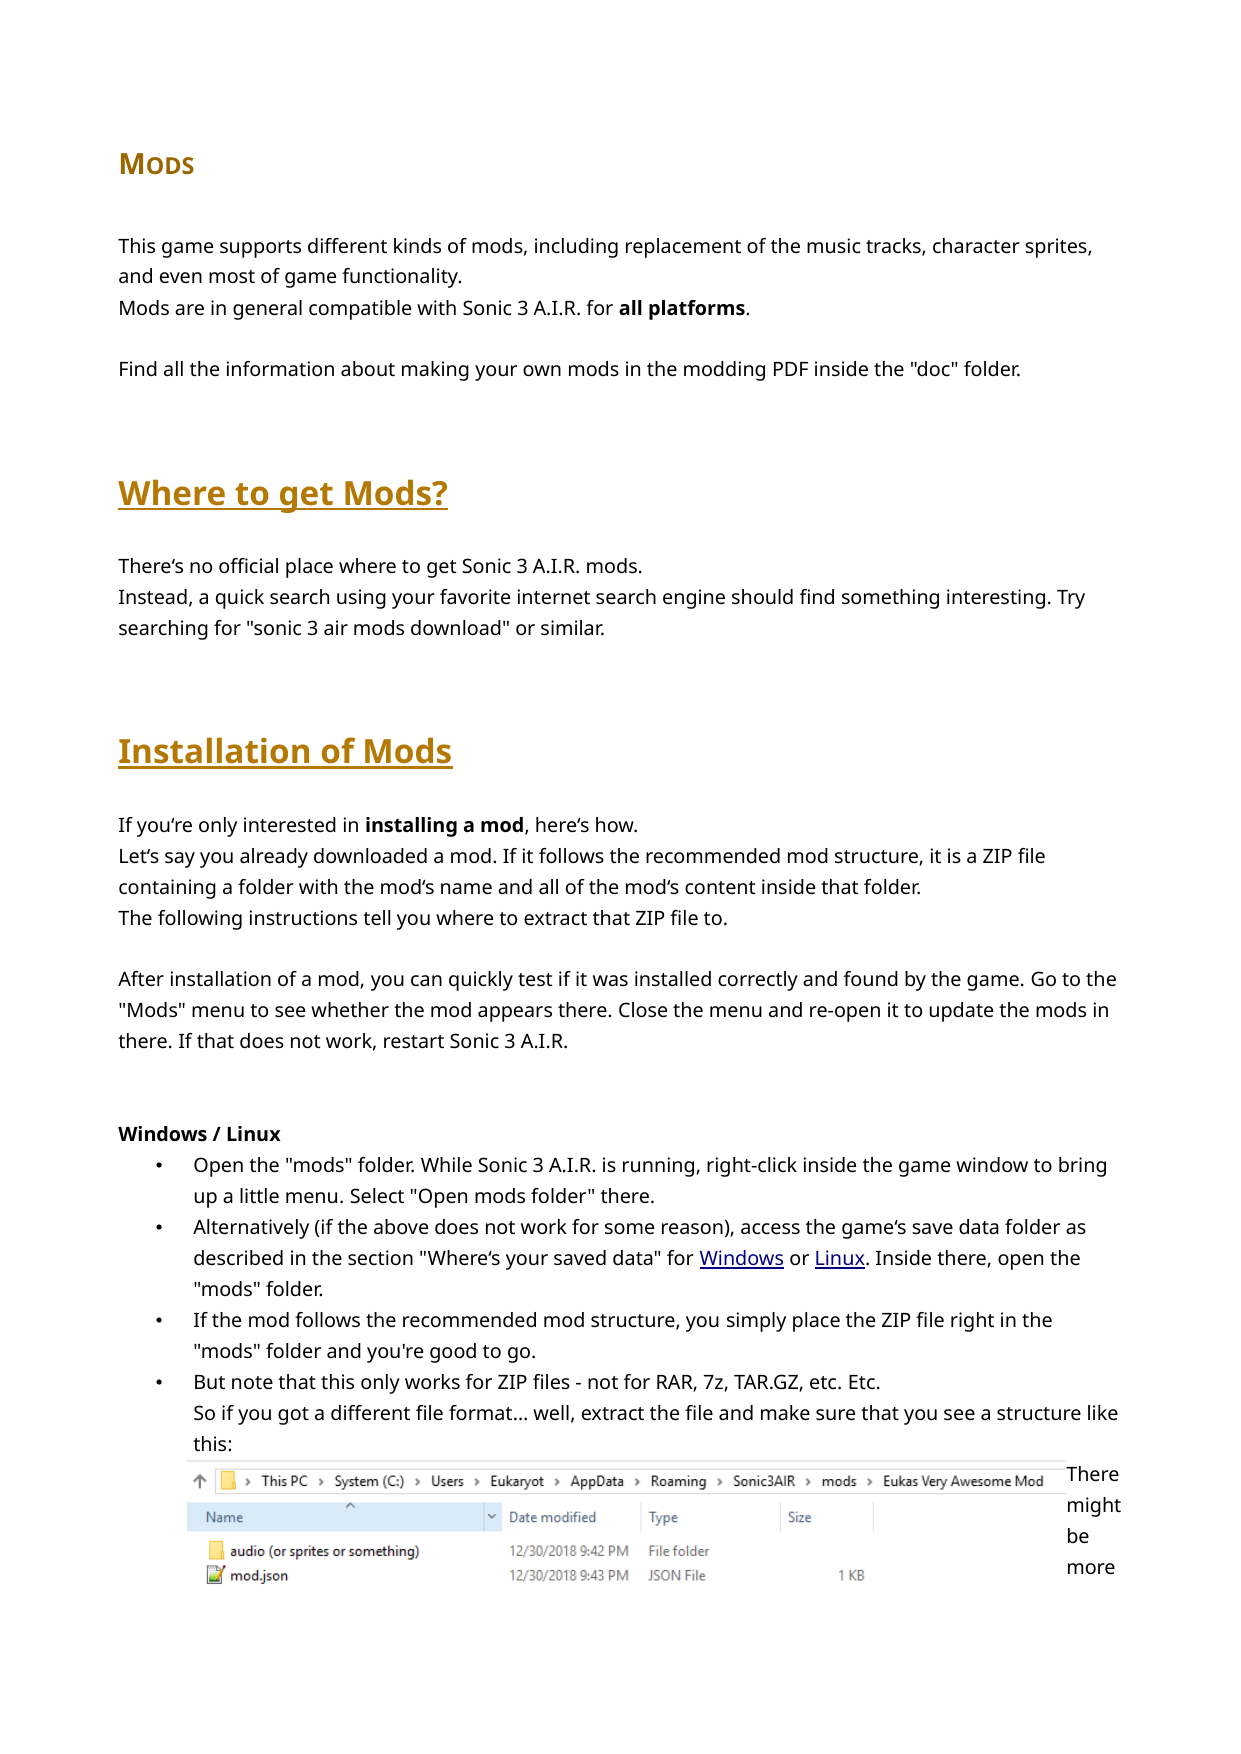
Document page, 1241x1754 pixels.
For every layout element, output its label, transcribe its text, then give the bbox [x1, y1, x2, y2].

text If you‘re only interested in installing a mod, here‘s how. [118, 811, 1122, 838]
list If the mod follows the recommended mod structure, you simply place the ZIP file right in the "mods" folder and you're good to go. [156, 1306, 1122, 1364]
list But note that this only works for ZIP files - not for RAR, 7z, TAR.GZ, etc. Etc. So if you got a different file format… well, extract the file and make sure that you see a structure like this: There might be more [156, 1368, 1122, 1581]
text Windows / Linux [118, 1120, 1122, 1147]
text Let‘s say you already downloaded a mod. If it follows the recommended mod structure, it is a ZIP file containing a folder with the mod‘s name and all of the mod‘s content inside that folder. [118, 842, 1122, 900]
text Instead, a quick search using your favorite internet search engine should find something interesting. Try searching for "sonic 3 air mods download" or similar. [118, 583, 1122, 641]
subtitle Where to get Mods? [118, 469, 1122, 515]
text Mods are in general compatible with Sonic 3 A.I.R. for all platforms. [118, 294, 1122, 321]
text After installation of a mod, you can quickly test if it was installed correctly and found by the game. Go to the "Mods" menu to see whether the mod appears there. Close the menu and re-open it to update the mods in there. If that does not work, restart Sonic 3 A.I.R. [118, 966, 1122, 1054]
picture [186, 1457, 1067, 1612]
text The following instructions tell you where to extract that ZIP file to. [118, 904, 1122, 931]
subtitle Mods [118, 143, 1122, 183]
subtitle Installation of Mods [118, 728, 1122, 773]
list Alternatively (if the above does not work for some reason), access the game‘s save data folder as described in the section "Where‘s your saved data" for Windows or Linux. Inside there, open the "mods" folder. [156, 1213, 1122, 1302]
text Find all the information about making your own mods in the modding PDF inside the "doc" folder. [118, 356, 1122, 383]
text This game supports different kinds of mods, including replacement of the music tracks, character sprites, and even most of game functionality. [118, 232, 1122, 290]
list Open the "mods" folder. While Sonic 3 A.I.R. is running, right-click inside the game window to bring up a little menu. Select "Open mods folder" there. [156, 1151, 1122, 1209]
text There‘s no official place where to get Sonic 3 A.I.R. mods. [118, 552, 1122, 579]
